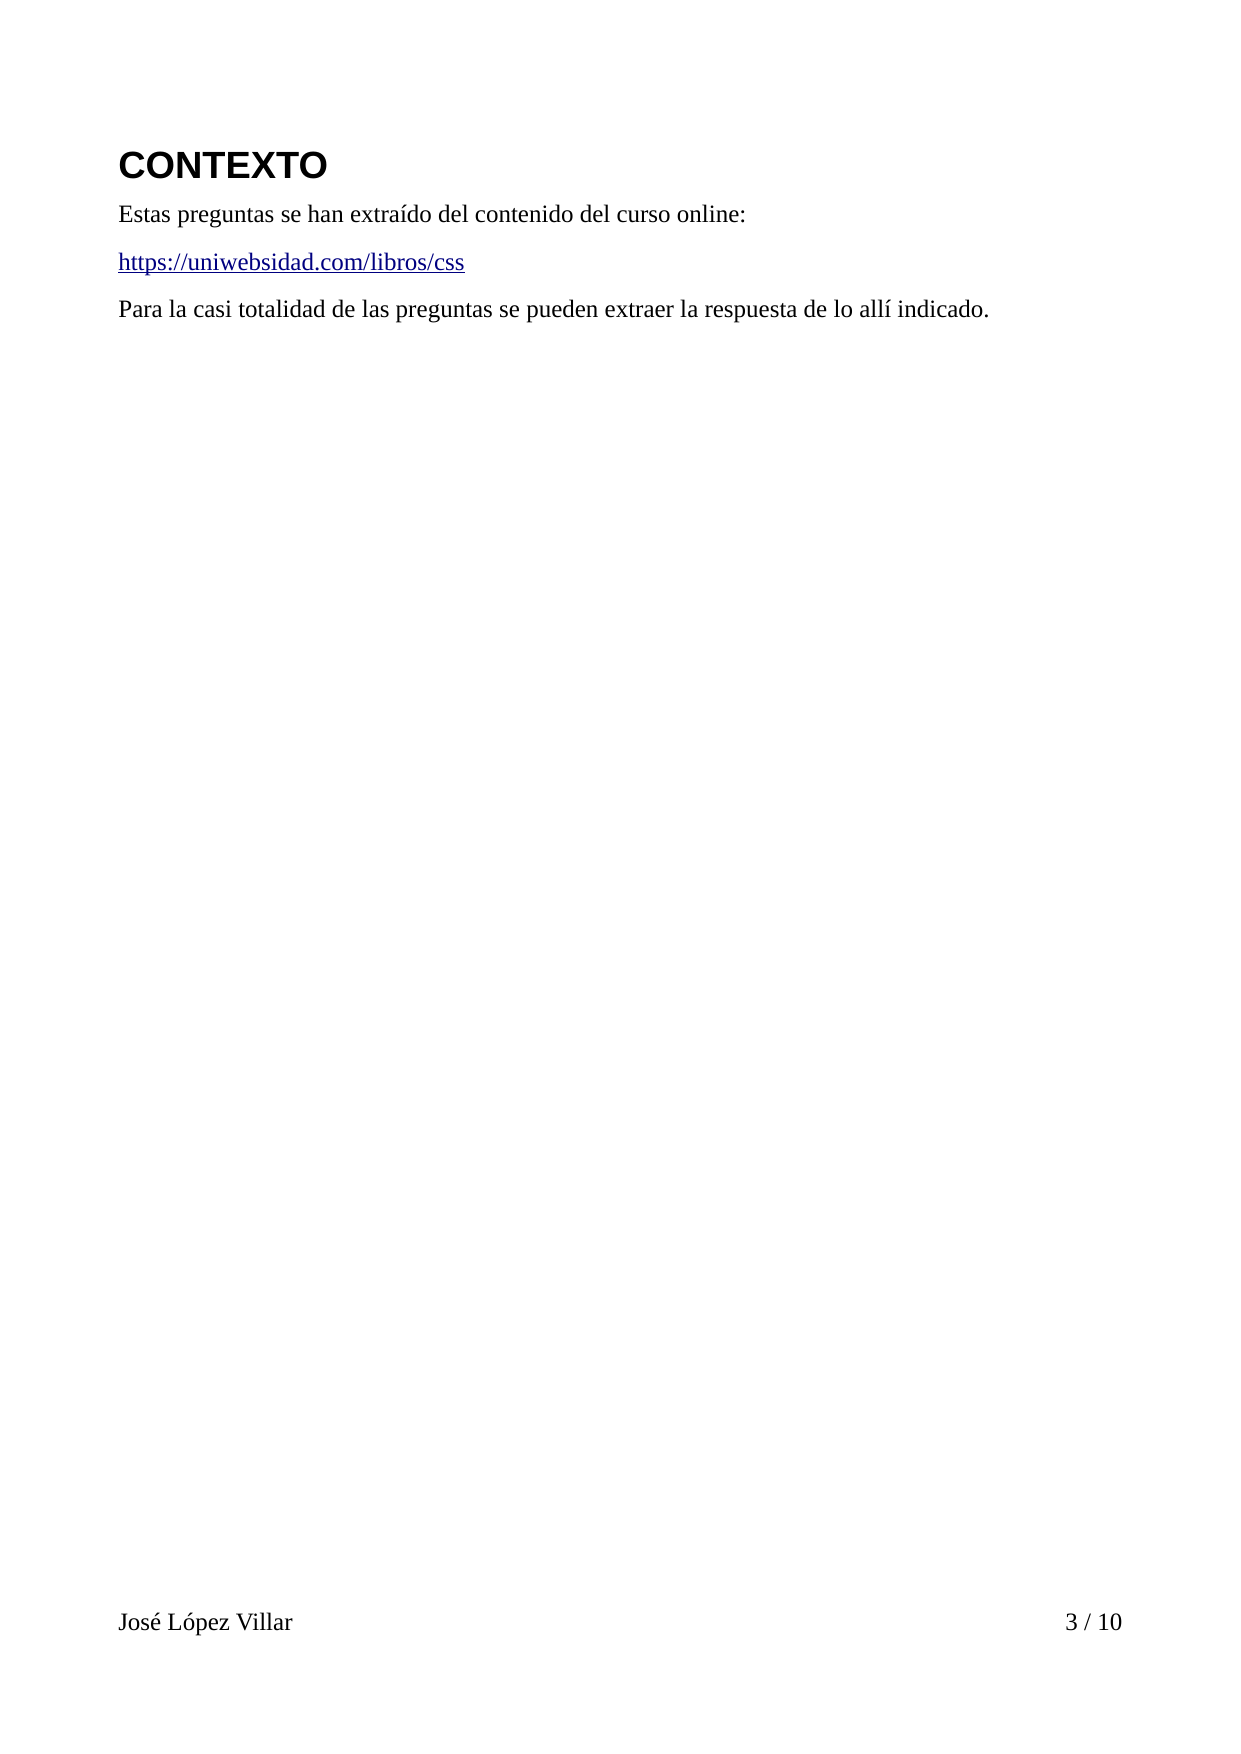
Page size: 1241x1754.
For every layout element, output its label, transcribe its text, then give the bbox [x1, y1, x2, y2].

text Para la casi totalidad de las preguntas se pueden extraer la respuesta de lo allí indicado. [118, 294, 1122, 323]
text Estas preguntas se han extraído del contenido del curso online: [118, 199, 1122, 228]
subtitle CONTEXTO [118, 143, 1122, 187]
text https://uniwebsidad.com/libros/css [118, 247, 1122, 276]
